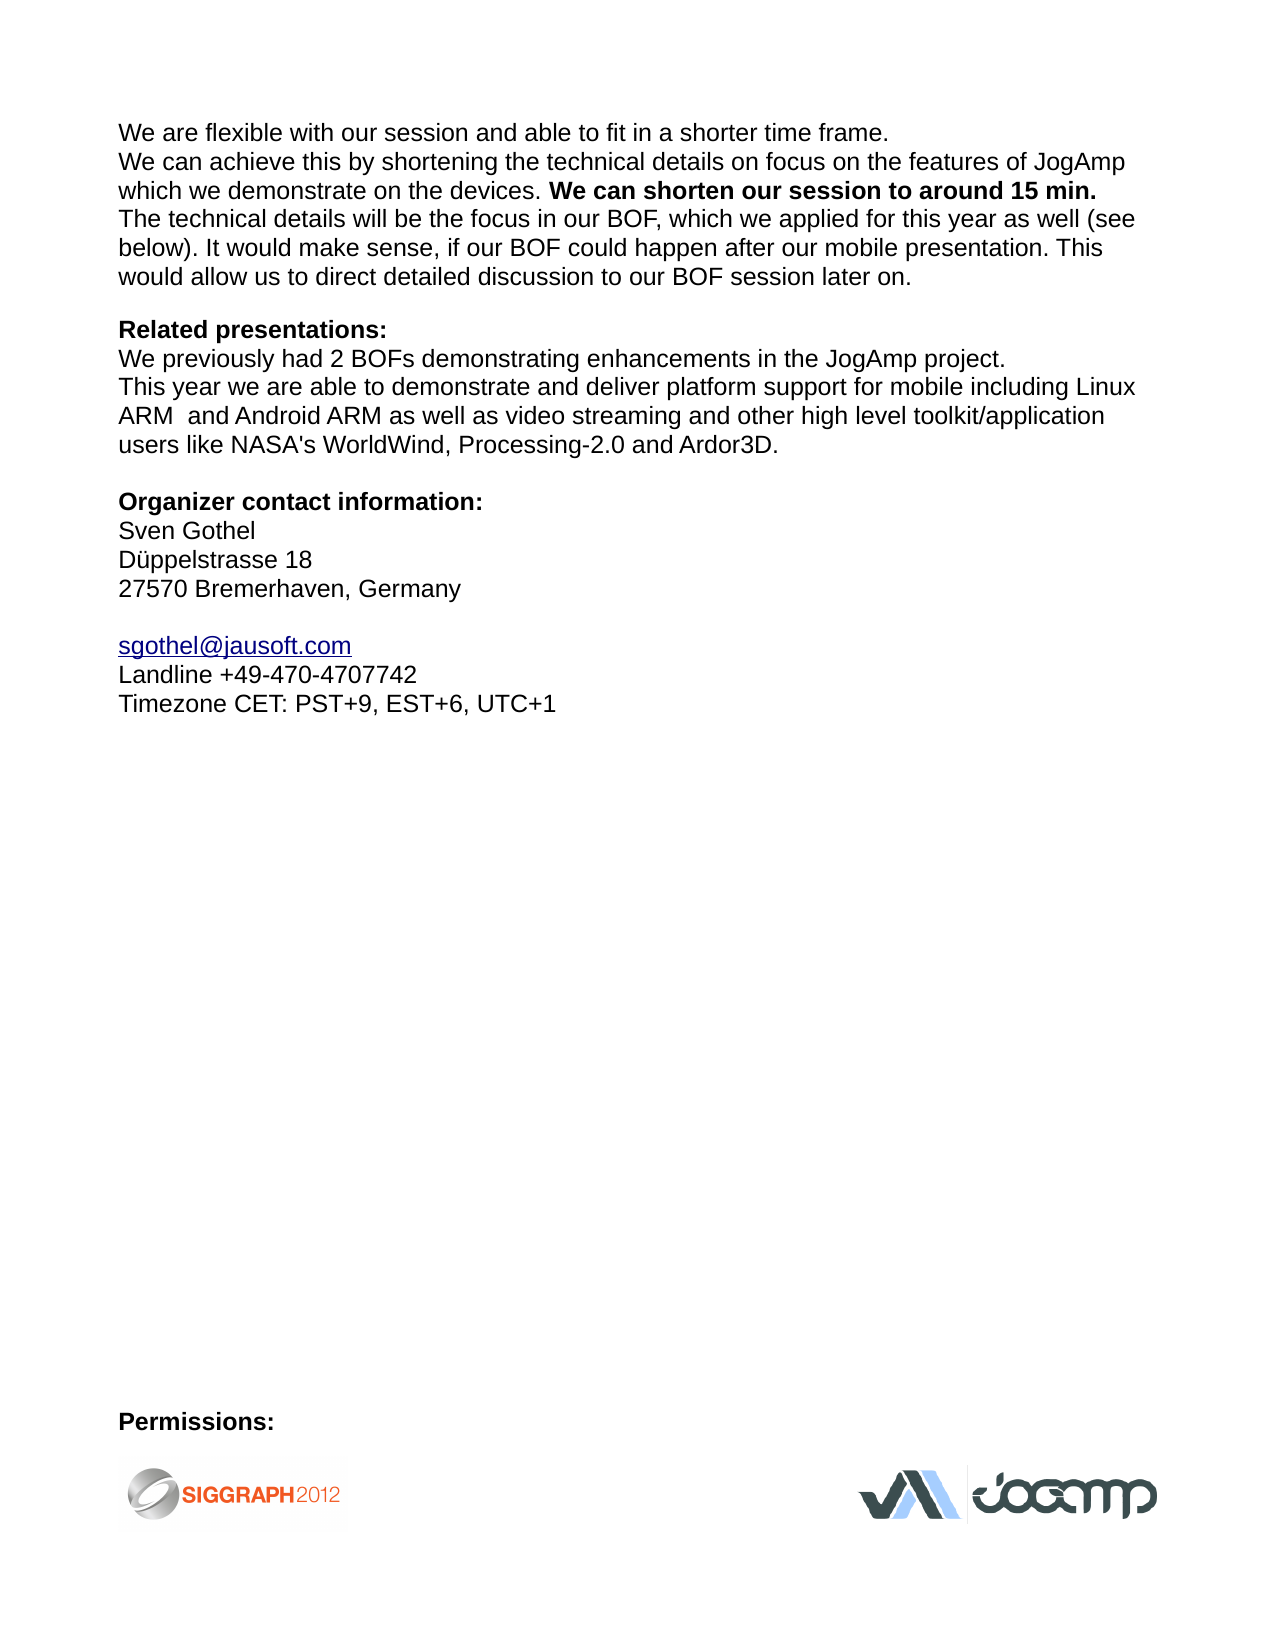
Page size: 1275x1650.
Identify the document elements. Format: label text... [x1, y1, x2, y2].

text Timezone CET: PST+9, EST+6, UTC+1 [118, 689, 1157, 717]
text sgothel@jausoft.com [118, 631, 1157, 660]
text We are flexible with our session and able to fit in a shorter time frame. [118, 118, 1157, 147]
text We previously had 2 BOFs demonstrating enhancements in the JogAmp project. [118, 344, 1157, 372]
text Sven Gothel [118, 516, 1157, 545]
text Landline +49-470-4707742 [118, 660, 1157, 689]
text This year we are able to demonstrate and deliver platform support for mobile including Linux ARM and Android ARM as well as video streaming and other high level toolkit/application users like NASA's WorldWind, Processing-2.0 and Ardor3D. [118, 372, 1157, 459]
text The technical details will be the focus in our BOF, which we applied for this year as well (see below). It would make sense, if our BOF could happen after our mobile presentation. This would allow us to direct detailed discussion to our BOF session later on. [118, 204, 1157, 291]
text Related presentations: [118, 315, 1157, 344]
text Permissions: [118, 1407, 1157, 1436]
picture [857, 1465, 1157, 1524]
text Organizer contact information: [118, 487, 1157, 516]
text Düppelstrasse 18 [118, 545, 1157, 574]
text We can achieve this by shortening the technical details on focus on the features of JogAmp which we demonstrate on the devices. We can shorten our session to around 15 min. [118, 147, 1157, 204]
text 27570 Bremerhaven, Germany [118, 574, 1157, 602]
picture [118, 1456, 348, 1532]
